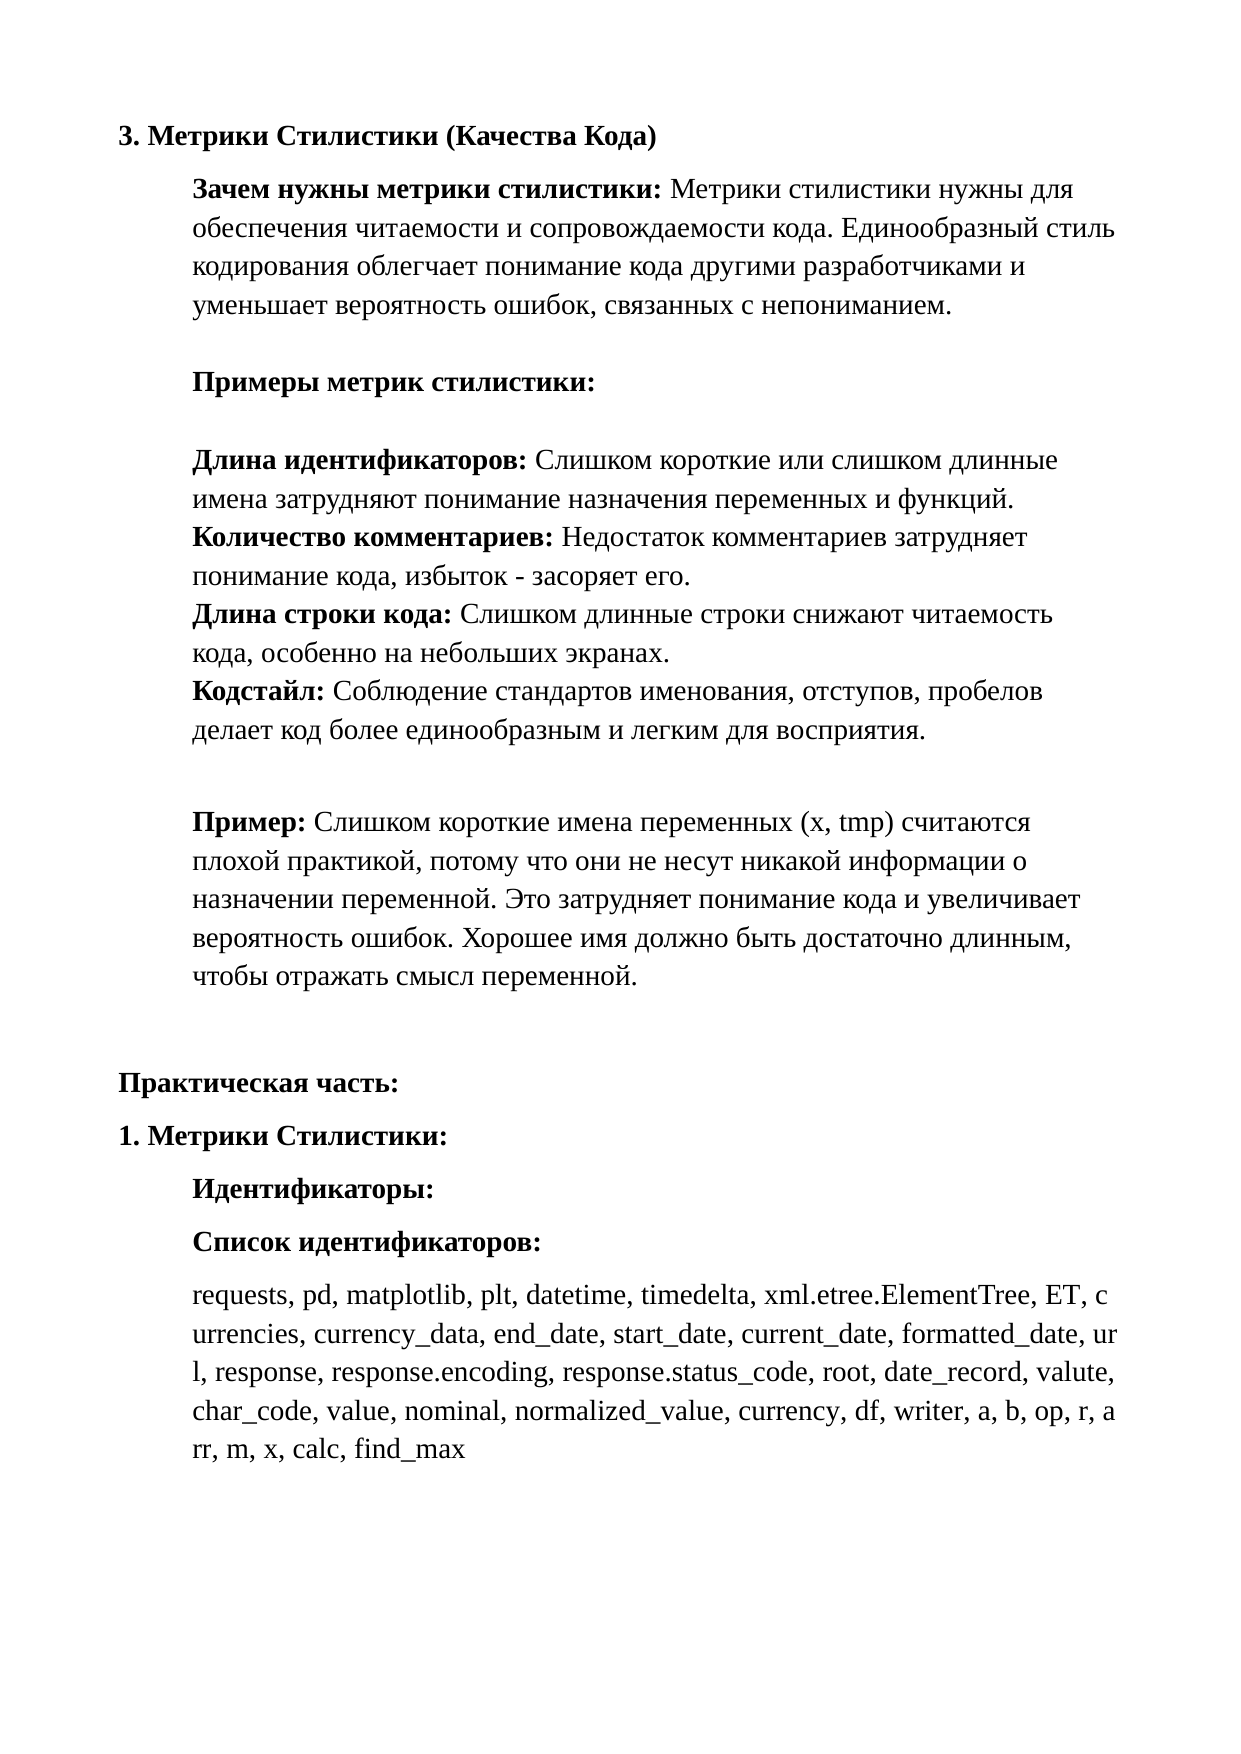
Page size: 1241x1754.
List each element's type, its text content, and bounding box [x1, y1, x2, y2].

list Длина идентификаторов: Слишком короткие или слишком длинные имена затрудняют понимание назначения переменных и функций. [118, 442, 1122, 514]
list Список идентификаторов: [118, 1224, 1122, 1258]
list Идентификаторы: [118, 1171, 1122, 1204]
list requests, pd, matplotlib, plt, datetime, timedelta, xml.etree.ElementTree, ET, currencies, currency_data, end_date, start_date, current_date, formatted_date, url, response, response.encoding, response.status_code, root, date_record, valute, char_code, value, nominal, normalized_value, currency, df, writer, a, b, op, r, arr, m, x, calc, find_max [118, 1277, 1122, 1465]
list Кодстайл: Соблюдение стандартов именования, отступов, пробелов делает код более единообразным и легким для восприятия. [118, 673, 1122, 746]
list Количество комментариев: Недостаток комментариев затрудняет понимание кода, избыток - засоряет его. [118, 519, 1122, 591]
text 3. Метрики Стилистики (Качества Кода) [118, 118, 1122, 152]
list Зачем нужны метрики стилистики: Метрики стилистики нужны для обеспечения читаемости и сопровождаемости кода. Единообразный стиль кодирования облегчает понимание кода другими разработчиками и уменьшает вероятность ошибок, связанных с непониманием. [118, 171, 1122, 320]
list Длина строки кода: Слишком длинные строки снижают читаемость кода, особенно на небольших экранах. [118, 596, 1122, 668]
text 1. Метрики Стилистики: [118, 1118, 1122, 1151]
list Примеры метрик стилистики: [118, 364, 1122, 398]
list Пример: Слишком короткие имена переменных (x, tmp) считаются плохой практикой, потому что они не несут никакой информации о назначении переменной. Это затрудняет понимание кода и увеличивает вероятность ошибок. Хорошее имя должно быть достаточно длинным, чтобы отражать смысл переменной. [118, 804, 1122, 992]
text Практическая часть: [118, 1065, 1122, 1098]
